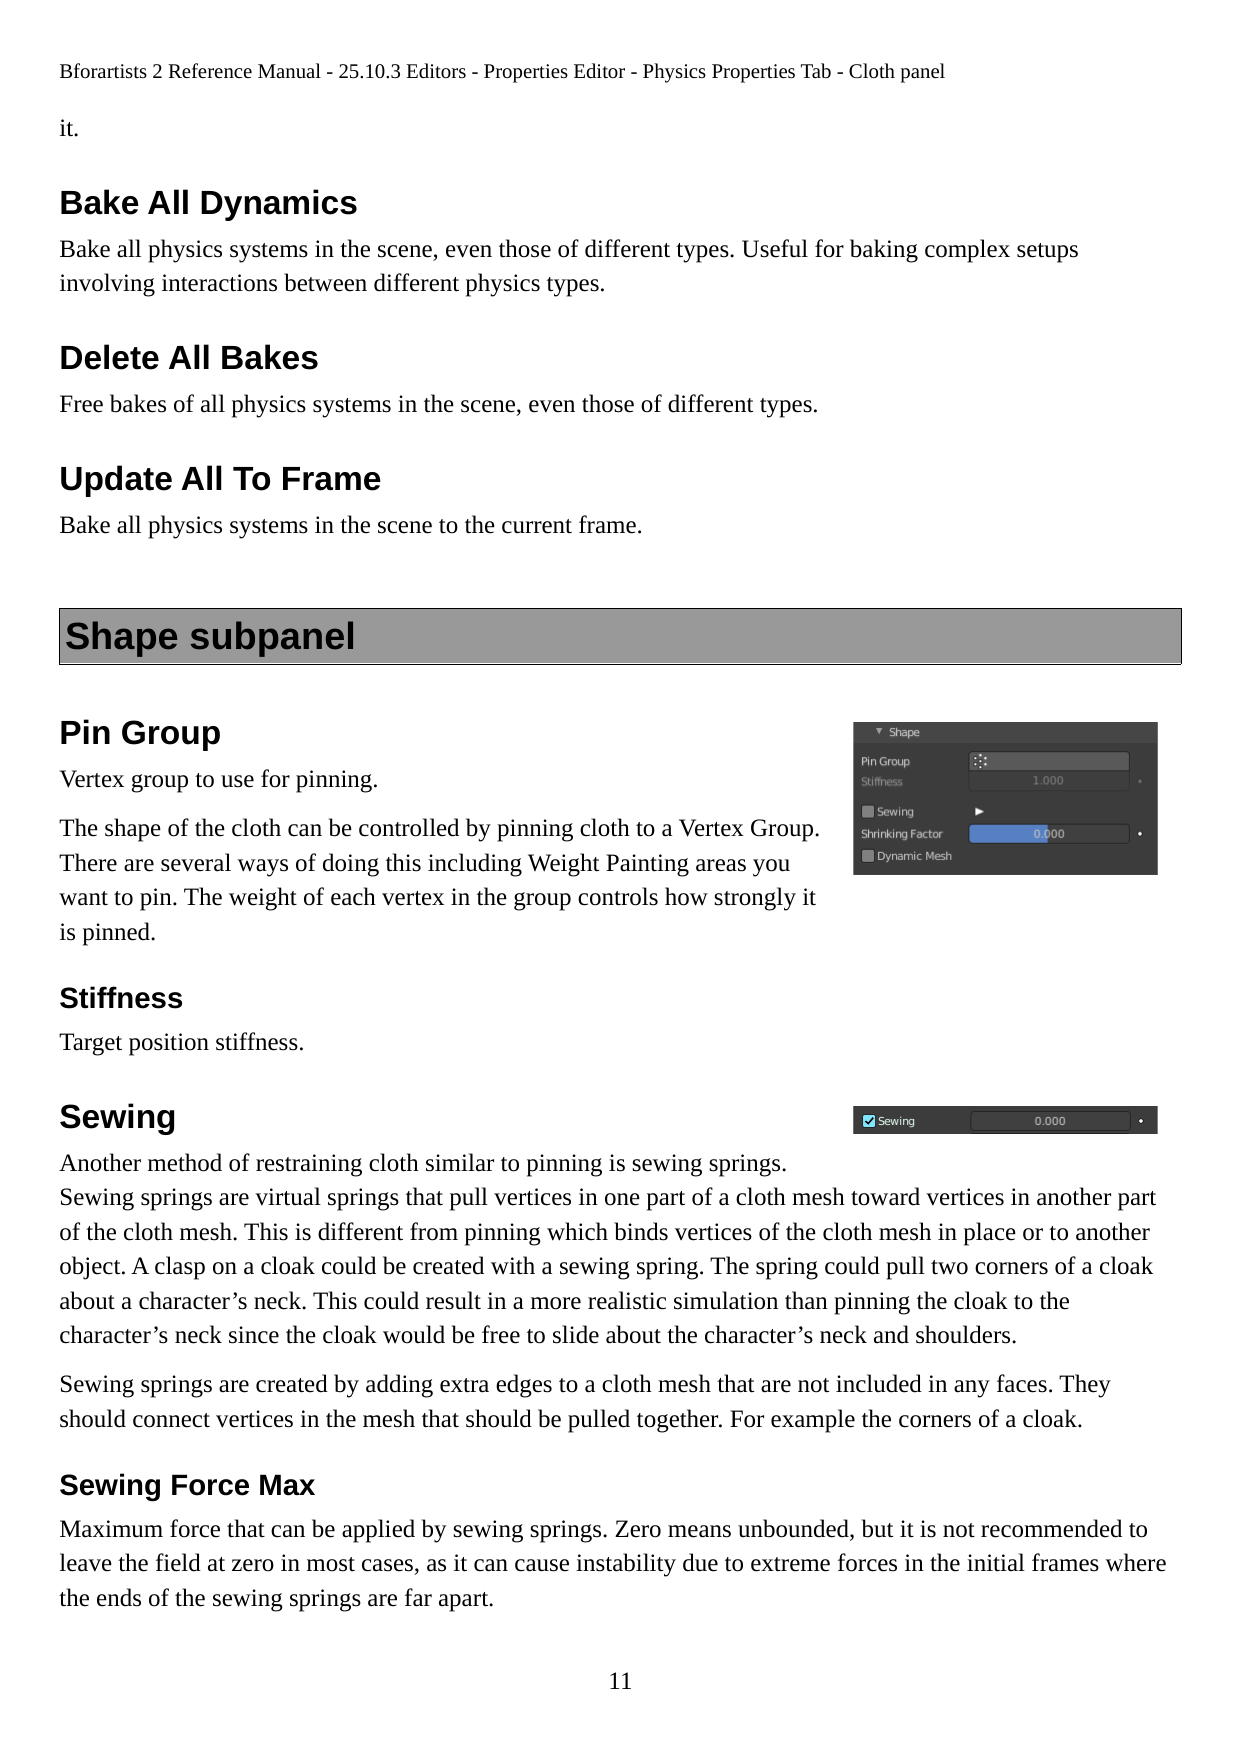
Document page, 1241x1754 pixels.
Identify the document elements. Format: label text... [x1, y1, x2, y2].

picture [853, 1106, 1158, 1134]
text Another method of restraining cloth similar to pinning is sewing springs. Sewing springs are virtual springs that pull vertices in one part of a cloth mesh toward vertices in another part of the cloth mesh. This is different from pinning which binds vertices of the cloth mesh in place or to another object. A clasp on a cloak could be created with a sewing spring. The spring could pull two corners of a cloak about a character’s neck. This could result in a more realistic simulation than pinning the cloak to the character’s neck since the cloak would be free to slide about the character’s neck and shoulders. [59, 1148, 1181, 1349]
text it. [59, 113, 1181, 141]
text Target position stiffness. [59, 1027, 1181, 1056]
text Free bakes of all physics systems in the scene, even those of different types. [59, 389, 1181, 418]
text Bake all physics systems in the scene, even those of different types. Useful for baking complex setups involving interactions between different physics types. [59, 234, 1181, 297]
table_header Shape subpanel [60, 609, 1181, 663]
text The shape of the cloth can be controlled by pinning cloth to a Vertex Group. There are several ways of doing this including Weight Painting areas you want to pin. The weight of each vertex in the group controls how strongly it is pinned. [59, 813, 1181, 946]
subtitle Stiffness [59, 981, 1181, 1014]
subtitle Bake All Dynamics [59, 182, 1181, 221]
subtitle Sewing Force Max [59, 1467, 1181, 1501]
text Vertex group to use for pinning. [59, 764, 853, 793]
subtitle Sewing [59, 1097, 1181, 1135]
subtitle Pin Group [59, 713, 1181, 752]
picture [853, 722, 1158, 875]
subtitle Delete All Bakes [59, 338, 1181, 377]
text Maximum force that can be applied by sewing springs. Zero means unbounded, but it is not recommended to leave the field at zero in most cases, as it can cause instability due to extreme forces in the initial frames where the ends of the sewing springs are far apart. [59, 1514, 1181, 1611]
text Bake all physics systems in the scene to the current frame. [59, 510, 1181, 539]
text Sewing springs are created by adding extra edges to a cloth mesh that are not included in any faces. They should connect vertices in the mesh that should be pulled together. For example the corners of a cloak. [59, 1369, 1181, 1432]
text [1158, 764, 1181, 793]
subtitle Update All To Frame [59, 459, 1181, 498]
